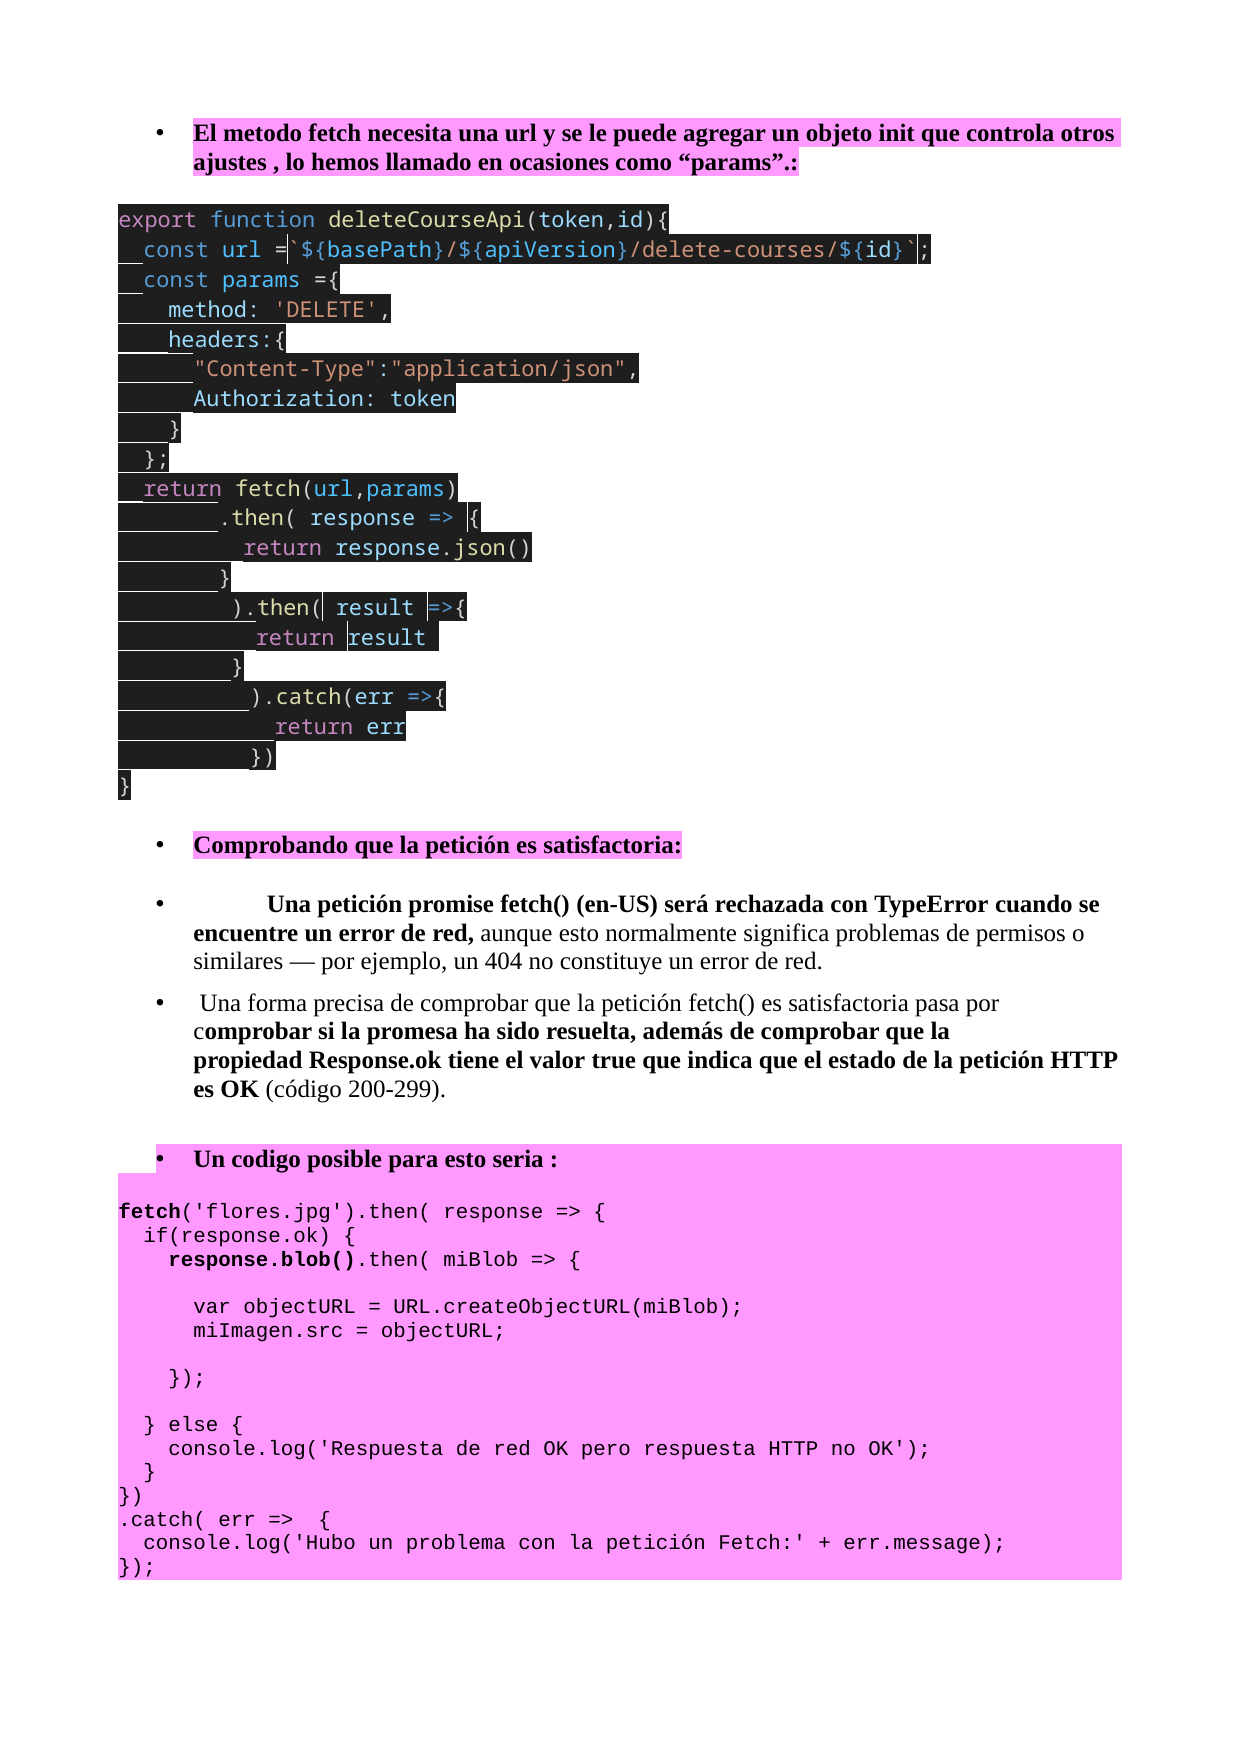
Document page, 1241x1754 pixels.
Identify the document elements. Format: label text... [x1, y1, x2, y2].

text }); [118, 1556, 1122, 1580]
text console.log('Hubo un problema con la petición Fetch:' + err.message); [118, 1532, 1122, 1556]
list Una petición promise fetch() (en-US) será rechazada con TypeError cuando se encuentre un error de red, aunque esto normalmente significa problemas de permisos o similares — por ejemplo, un 404 no constituye un error de red. [156, 889, 1122, 975]
text } [118, 562, 1122, 592]
list El metodo fetch necesita una url y se le puede agregar un objeto init que controla otros ajustes , lo hemos llamado en ocasiones como “params”.: [156, 118, 1122, 176]
text miImagen.src = objectURL; [118, 1319, 1122, 1343]
text "Content-Type":"application/json", [118, 353, 1122, 383]
text console.log('Respuesta de red OK pero respuesta HTTP no OK'); [118, 1438, 1122, 1461]
list Un codigo posible para esto seria : [156, 1144, 1122, 1173]
text return fetch(url,params) [118, 472, 1122, 502]
text } [118, 770, 1122, 800]
text ).then( result =>{ [118, 592, 1122, 621]
text } [118, 413, 1122, 443]
text .catch( err => { [118, 1509, 1122, 1532]
list Comprobando que la petición es satisfactoria: [156, 830, 1122, 859]
text method: 'DELETE', [118, 294, 1122, 323]
text Authorization: token [118, 383, 1122, 413]
text } [118, 1461, 1122, 1485]
list Una forma precisa de comprobar que la petición fetch() es satisfactoria pasa por comprobar si la promesa ha sido resuelta, además de comprobar que la propiedad Response.ok tiene el valor true que indica que el estado de la petición HTTP es OK (código 200-299). [156, 988, 1122, 1103]
text headers:{ [118, 323, 1122, 353]
text }; [118, 443, 1122, 472]
text export function deleteCourseApi(token,id){ [118, 204, 1122, 234]
text .then( response => { [118, 502, 1122, 532]
text fetch('flores.jpg').then( response => { [118, 1201, 1122, 1225]
text return response.json() [118, 532, 1122, 562]
text const params ={ [118, 264, 1122, 294]
text var objectURL = URL.createObjectURL(miBlob); [118, 1296, 1122, 1319]
text }) [118, 1485, 1122, 1509]
text } [118, 651, 1122, 681]
text if(response.ok) { [118, 1225, 1122, 1249]
text } else { [118, 1414, 1122, 1438]
text response.blob().then( miBlob => { [118, 1249, 1122, 1272]
text }) [118, 741, 1122, 770]
text return result [118, 621, 1122, 651]
text const url =`${basePath}/${apiVersion}/delete-courses/${id}`; [118, 234, 1122, 264]
text return err [118, 711, 1122, 741]
text }); [118, 1367, 1122, 1391]
text ).catch(err =>{ [118, 681, 1122, 711]
